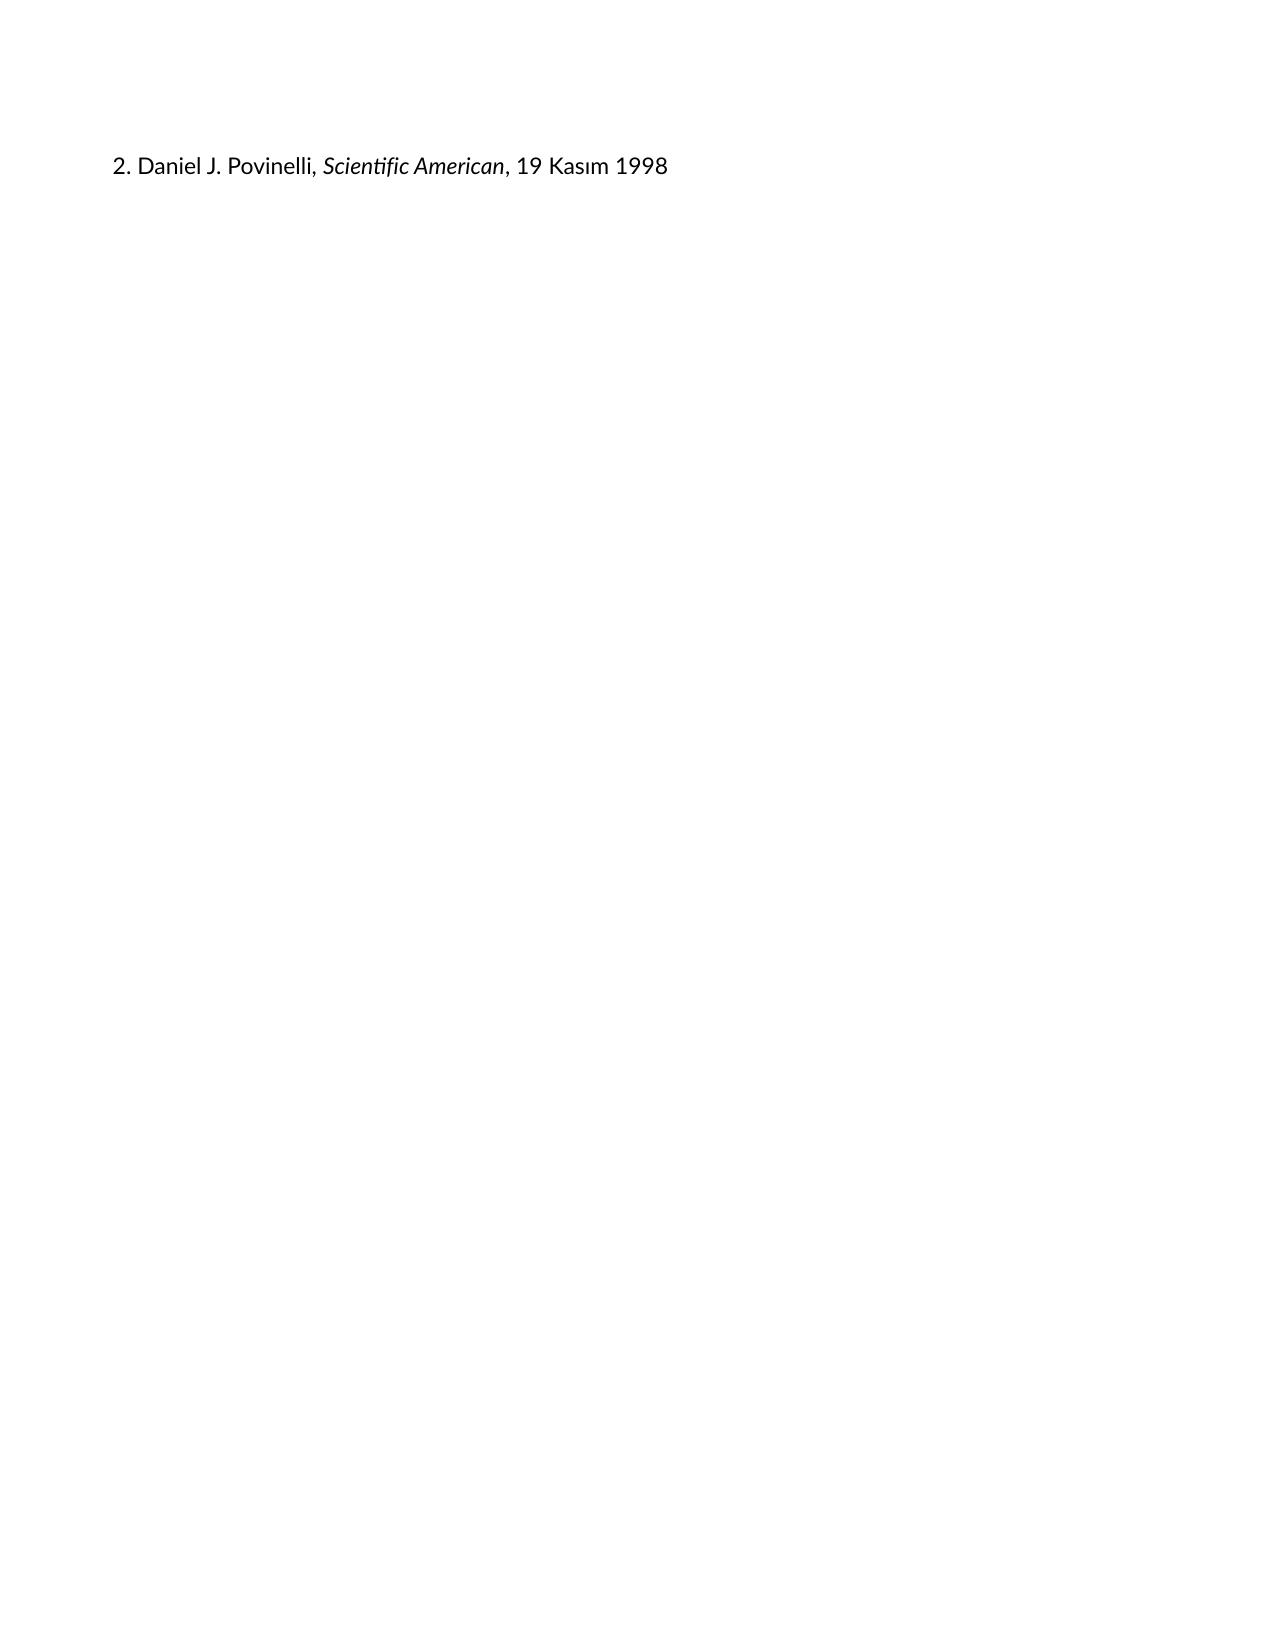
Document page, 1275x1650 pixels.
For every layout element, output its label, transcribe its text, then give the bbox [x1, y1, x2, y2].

text 2. Daniel J. Povinelli, Scientific American, 19 Kasım 1998 [112, 148, 1145, 181]
